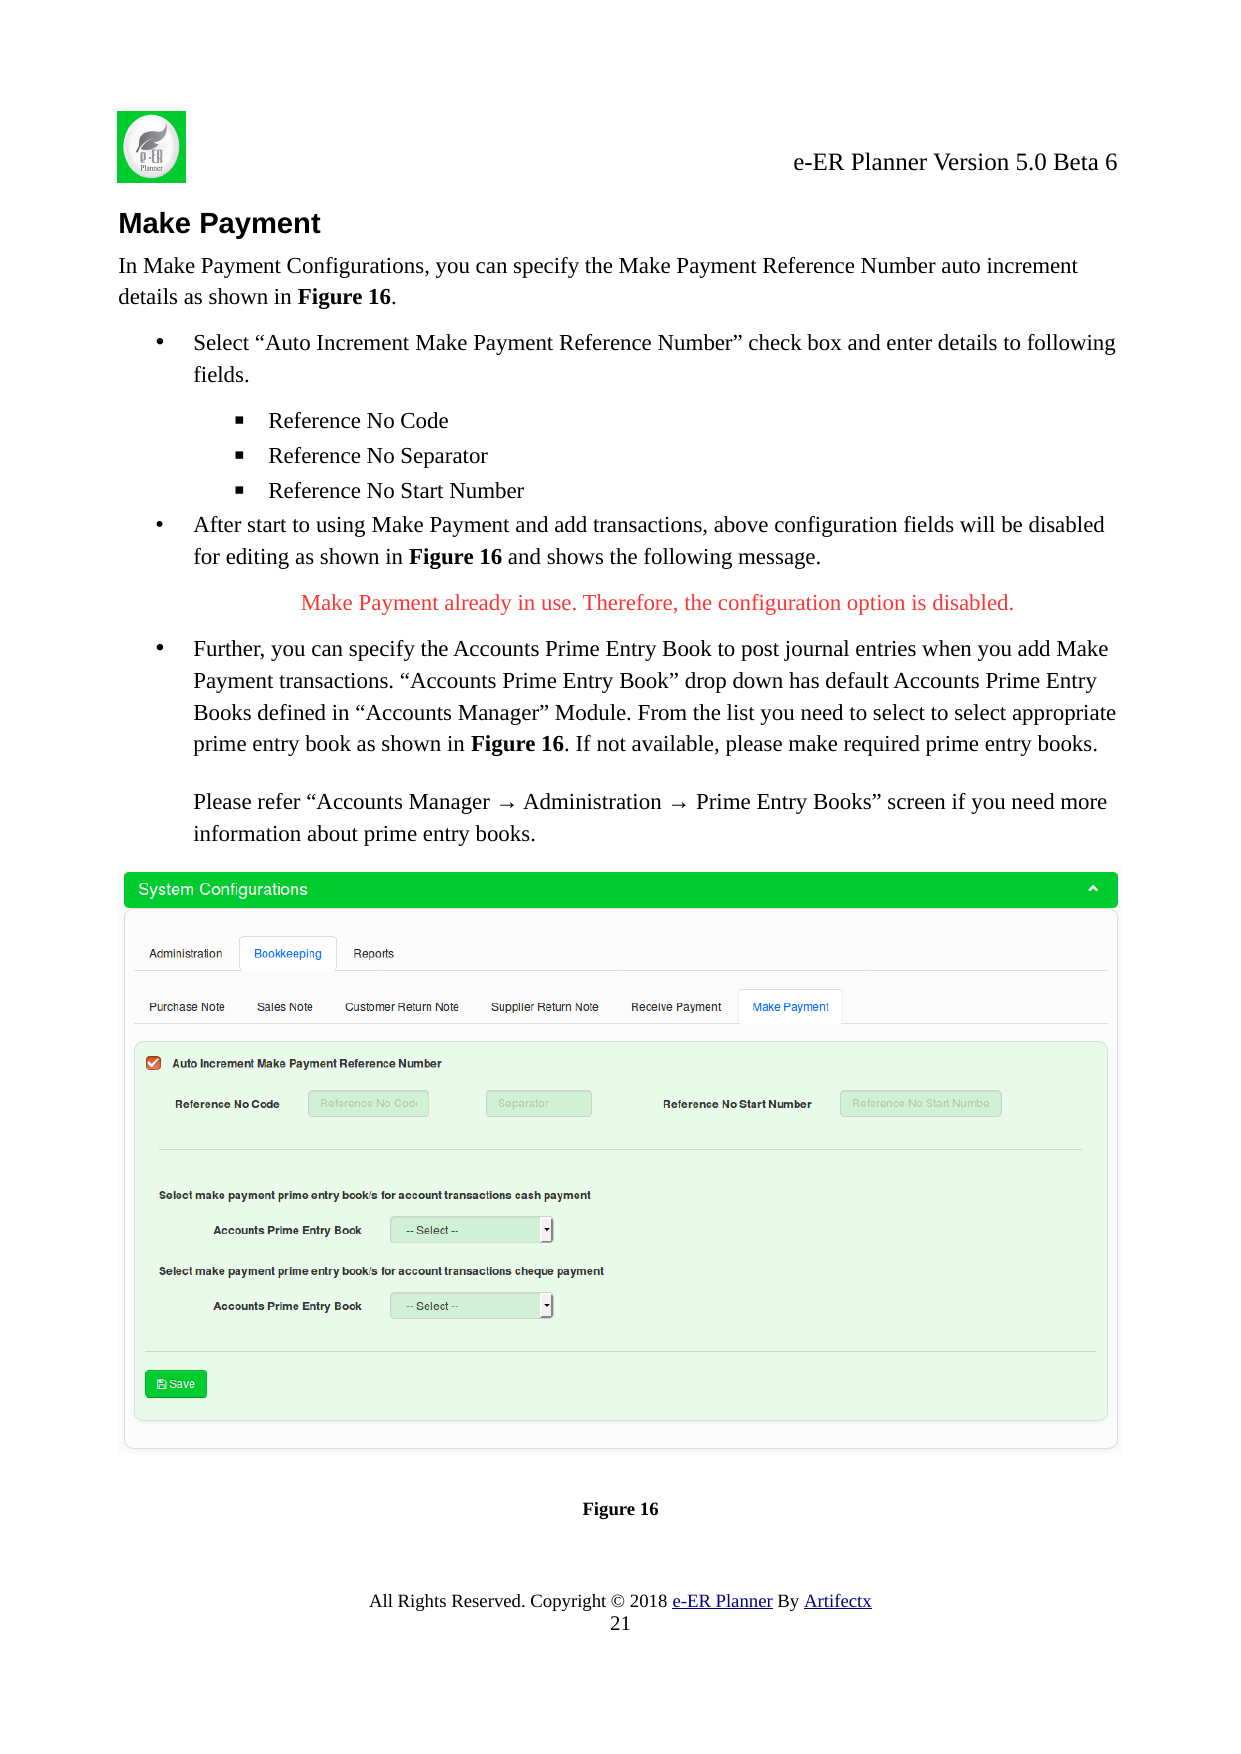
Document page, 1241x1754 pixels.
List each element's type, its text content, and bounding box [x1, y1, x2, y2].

list Please refer “Accounts Manager → Administration → Prime Entry Books” screen if you need more information about prime entry books. [156, 788, 1122, 846]
picture [118, 865, 1123, 1454]
list Reference No Code [231, 407, 1122, 434]
picture [117, 111, 186, 183]
list Reference No Start Number [231, 477, 1122, 503]
list Make Payment already in use. Therefore, the configuration option is disabled. [156, 589, 1122, 615]
list Reference No Separator [231, 442, 1122, 468]
list Select “Auto Increment Make Payment Reference Number” check box and enter details to following fields. [156, 329, 1122, 388]
list After start to using Make Payment and add transactions, above configuration fields will be disabled for editing as shown in Figure 16 and shows the following message. [156, 511, 1122, 569]
text In Make Payment Configurations, you can specify the Make Payment Reference Number auto increment details as shown in Figure 16. [118, 252, 1122, 309]
list Further, you can specify the Accounts Prime Entry Book to post journal entries when you add Make Payment transactions. “Accounts Prime Entry Book” drop down has default Accounts Prime Entry Books defined in “Accounts Manager” Module. From the list you need to select to select appropriate prime entry book as shown in Figure 16. If not available, please make required prime entry books. [156, 635, 1122, 757]
text Figure 16 [118, 1498, 1122, 1519]
subtitle Make Payment [118, 206, 1122, 239]
